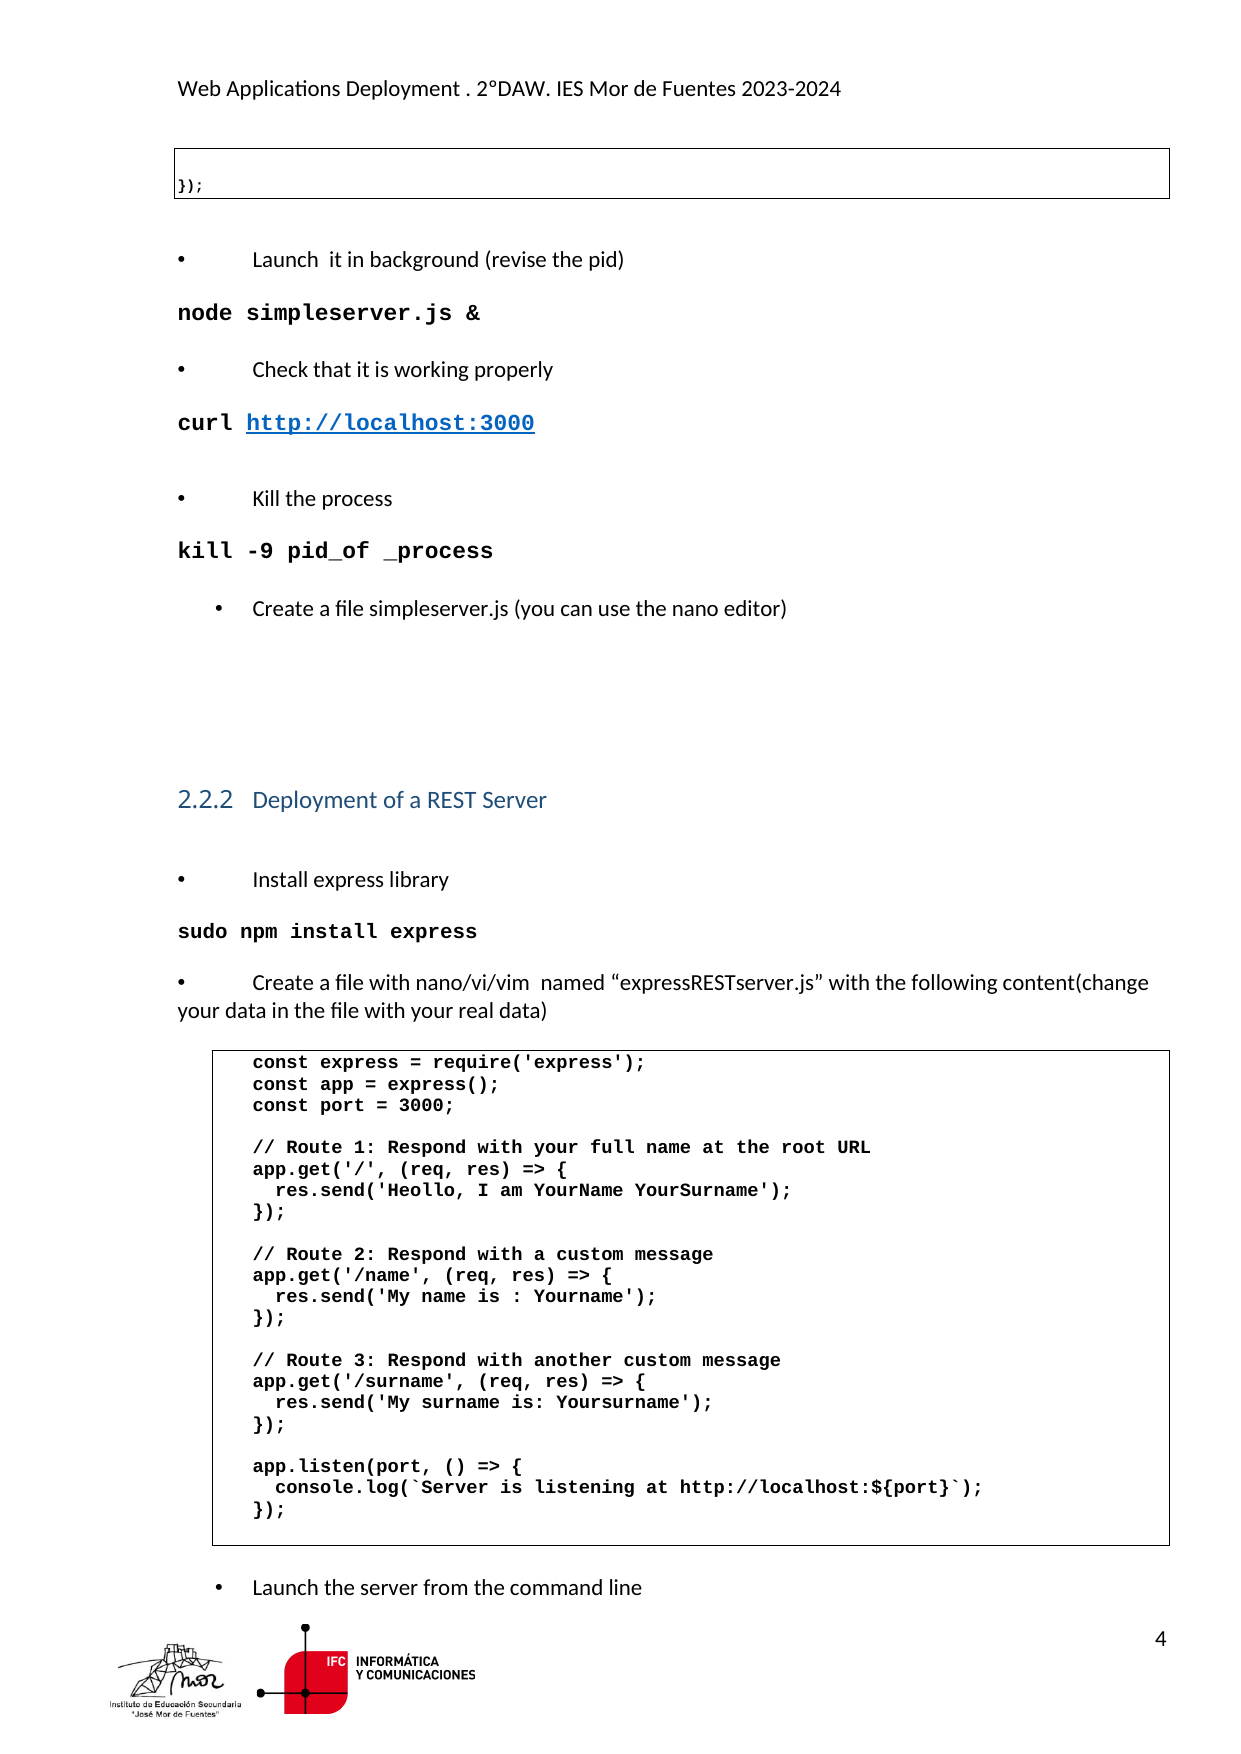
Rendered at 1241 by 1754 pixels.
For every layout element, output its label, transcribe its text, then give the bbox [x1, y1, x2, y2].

list Check that it is working properly [177, 355, 1167, 383]
subtitle Deployment of a REST Server [177, 781, 1167, 815]
list Install express library [177, 865, 1167, 893]
list Create a file with nano/vi/vim named “expressRESTserver.js” with the following content(change your data in the file with your real data) [177, 968, 1167, 1024]
list Launch it in background (revise the pid) [177, 245, 1167, 273]
list Kill the process [177, 484, 1167, 512]
text kill -9 pid_of _process [177, 540, 1167, 566]
list const express = require('express'); const app = express(); const port = 3000; // Route 1: Respond with your full name at the root URL app.get('/', (req, res) => { res.send('Heollo, I am YourName YourSurname'); }); // Route 2: Respond with a custom message app.get('/name', (req, res) => { res.send('My name is : Yourname'); }); // Route 3: Respond with another custom message app.get('/surname', (req, res) => { res.send('My surname is: Yoursurname'); }); app.listen(port, () => { console.log(`Server is listening at http://localhost:${port}`); }); [213, 1051, 1169, 1545]
text }); [175, 176, 1169, 198]
list Launch the server from the command line [215, 1573, 1167, 1601]
list node simpleserver.js & [177, 301, 1167, 327]
text curl http://localhost:3000 [177, 411, 1167, 437]
text sudo npm install express [177, 921, 1167, 944]
picture [256, 1624, 475, 1714]
picture [100, 1631, 249, 1736]
list Create a file simpleserver.js (you can use the nano editor) [215, 594, 1167, 622]
